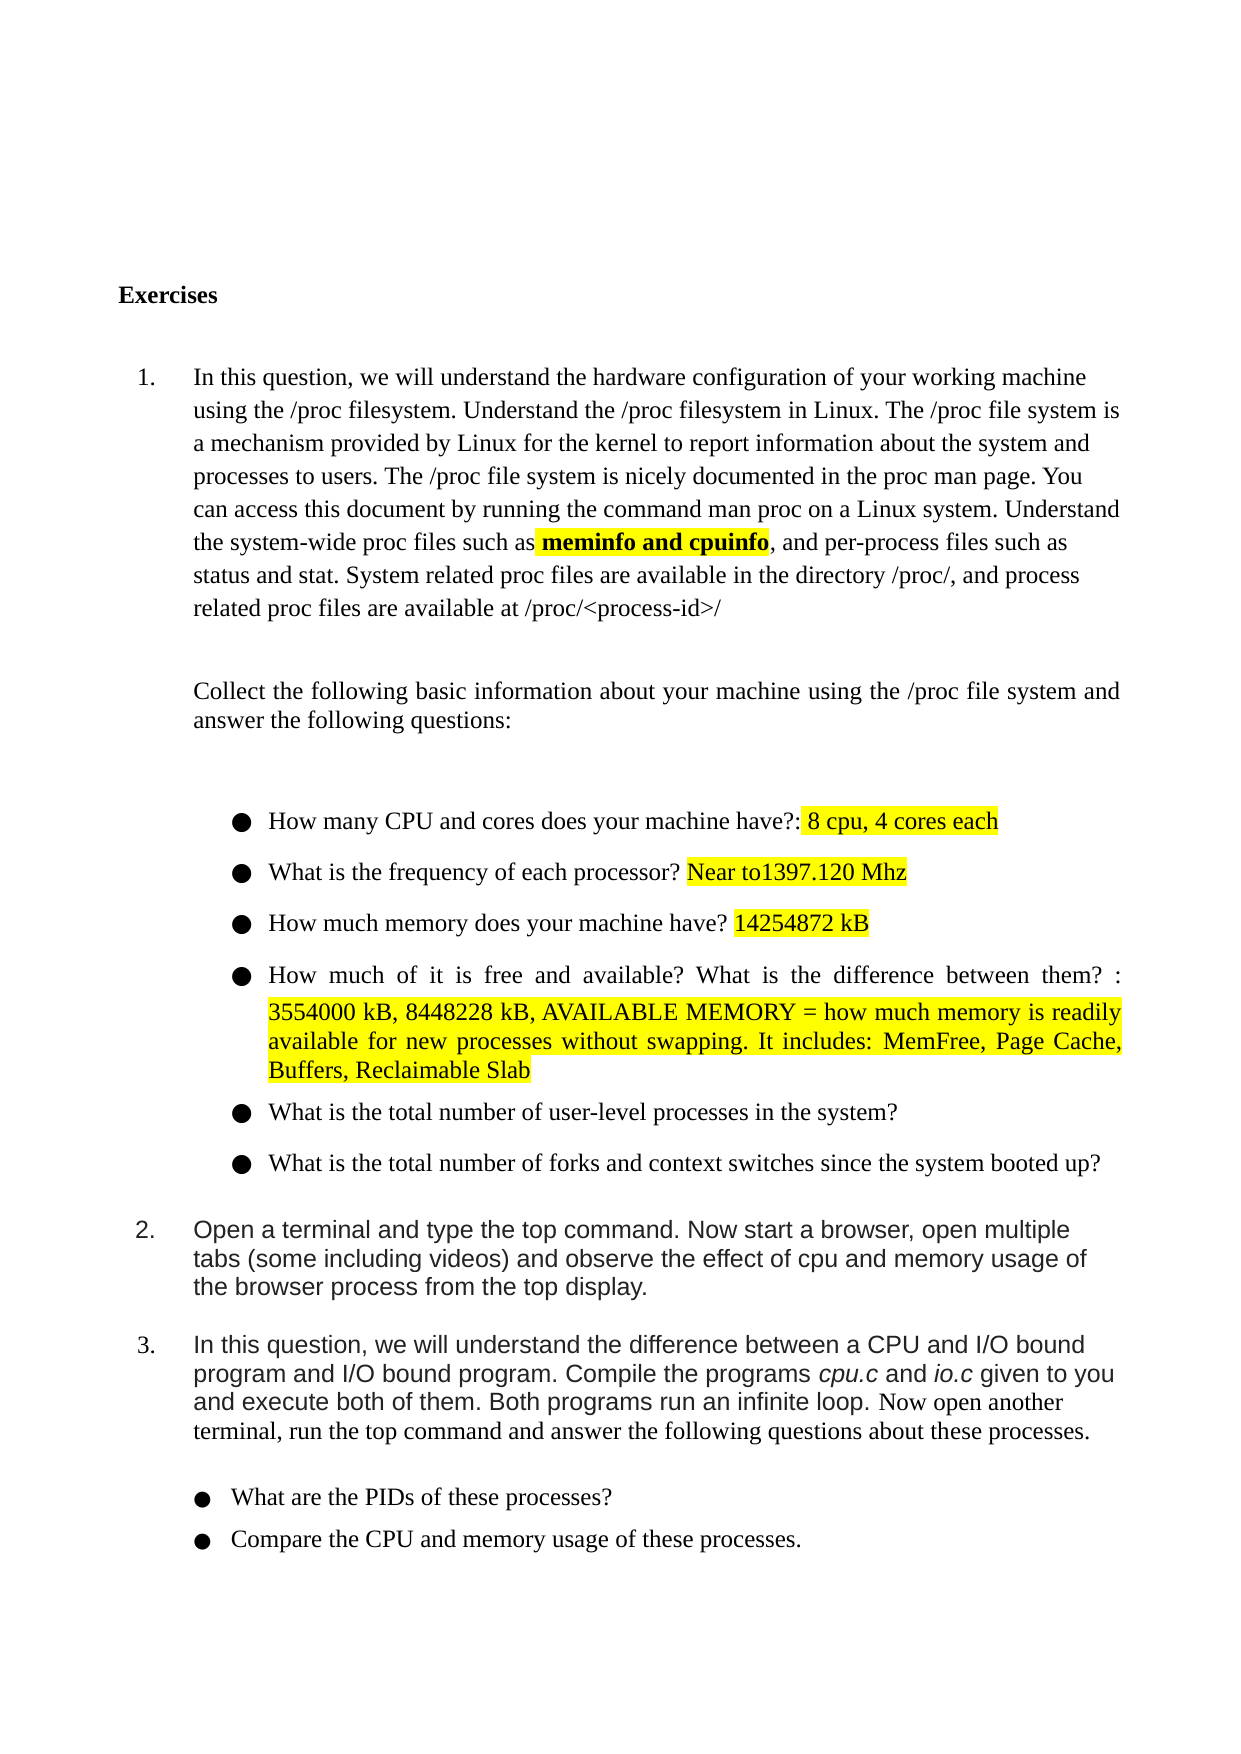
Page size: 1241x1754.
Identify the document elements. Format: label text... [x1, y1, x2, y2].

list Compare the CPU and memory usage of these processes. [193, 1517, 1122, 1559]
text Collect the following basic information about your machine using the /proc file system and answer the following questions: [193, 676, 1122, 734]
list How much of it is free and available? What is the difference between them? : 3554000 kB, 8448228 kB, AVAILABLE MEMORY = how much memory is readily available for new processes without swapping. It includes: MemFree, Page Cache, Buffers, Reclaimable Slab [231, 946, 1122, 1083]
list How many CPU and cores does your machine have?: 8 cpu, 4 cores each [231, 792, 1122, 843]
list Open a terminal and type the top command. Now start a browser, open multiple tabs (some including videos) and observe the effect of cpu and memory usage of the browser process from the top display. [156, 1215, 1122, 1301]
text Exercises [118, 280, 1122, 308]
list In this question, we will understand the hardware configuration of your working machine using the /proc filesystem. Understand the /proc filesystem in Linux. The /proc file system is a mechanism provided by Linux for the kernel to report information about the system and processes to users. The /proc file system is nicely documented in the proc man page. You can access this document by running the command man proc on a Linux system. Understand the system-wide proc files such as meminfo and cpuinfo, and per-process files such as status and stat. System related proc files are available in the directory /proc/, and process related proc files are available at /proc/<process-id>/ [156, 362, 1122, 622]
list What is the frequency of each processor? Near to1397.120 Mhz [231, 843, 1122, 895]
list How much memory does your machine have? 14254872 kB [231, 895, 1122, 946]
list What are the PIDs of these processes? [193, 1474, 1122, 1517]
list What is the total number of user-level processes in the system? [231, 1083, 1122, 1135]
list What is the total number of forks and context switches since the system booted up? [231, 1135, 1122, 1186]
list In this question, we will understand the difference between a CPU and I/O bound program and I/O bound program. Compile the programs cpu.c and io.c given to you and execute both of them. Both programs run an infinite loop. Now open another terminal, run the top command and answer the following questions about these processes. [156, 1330, 1122, 1445]
